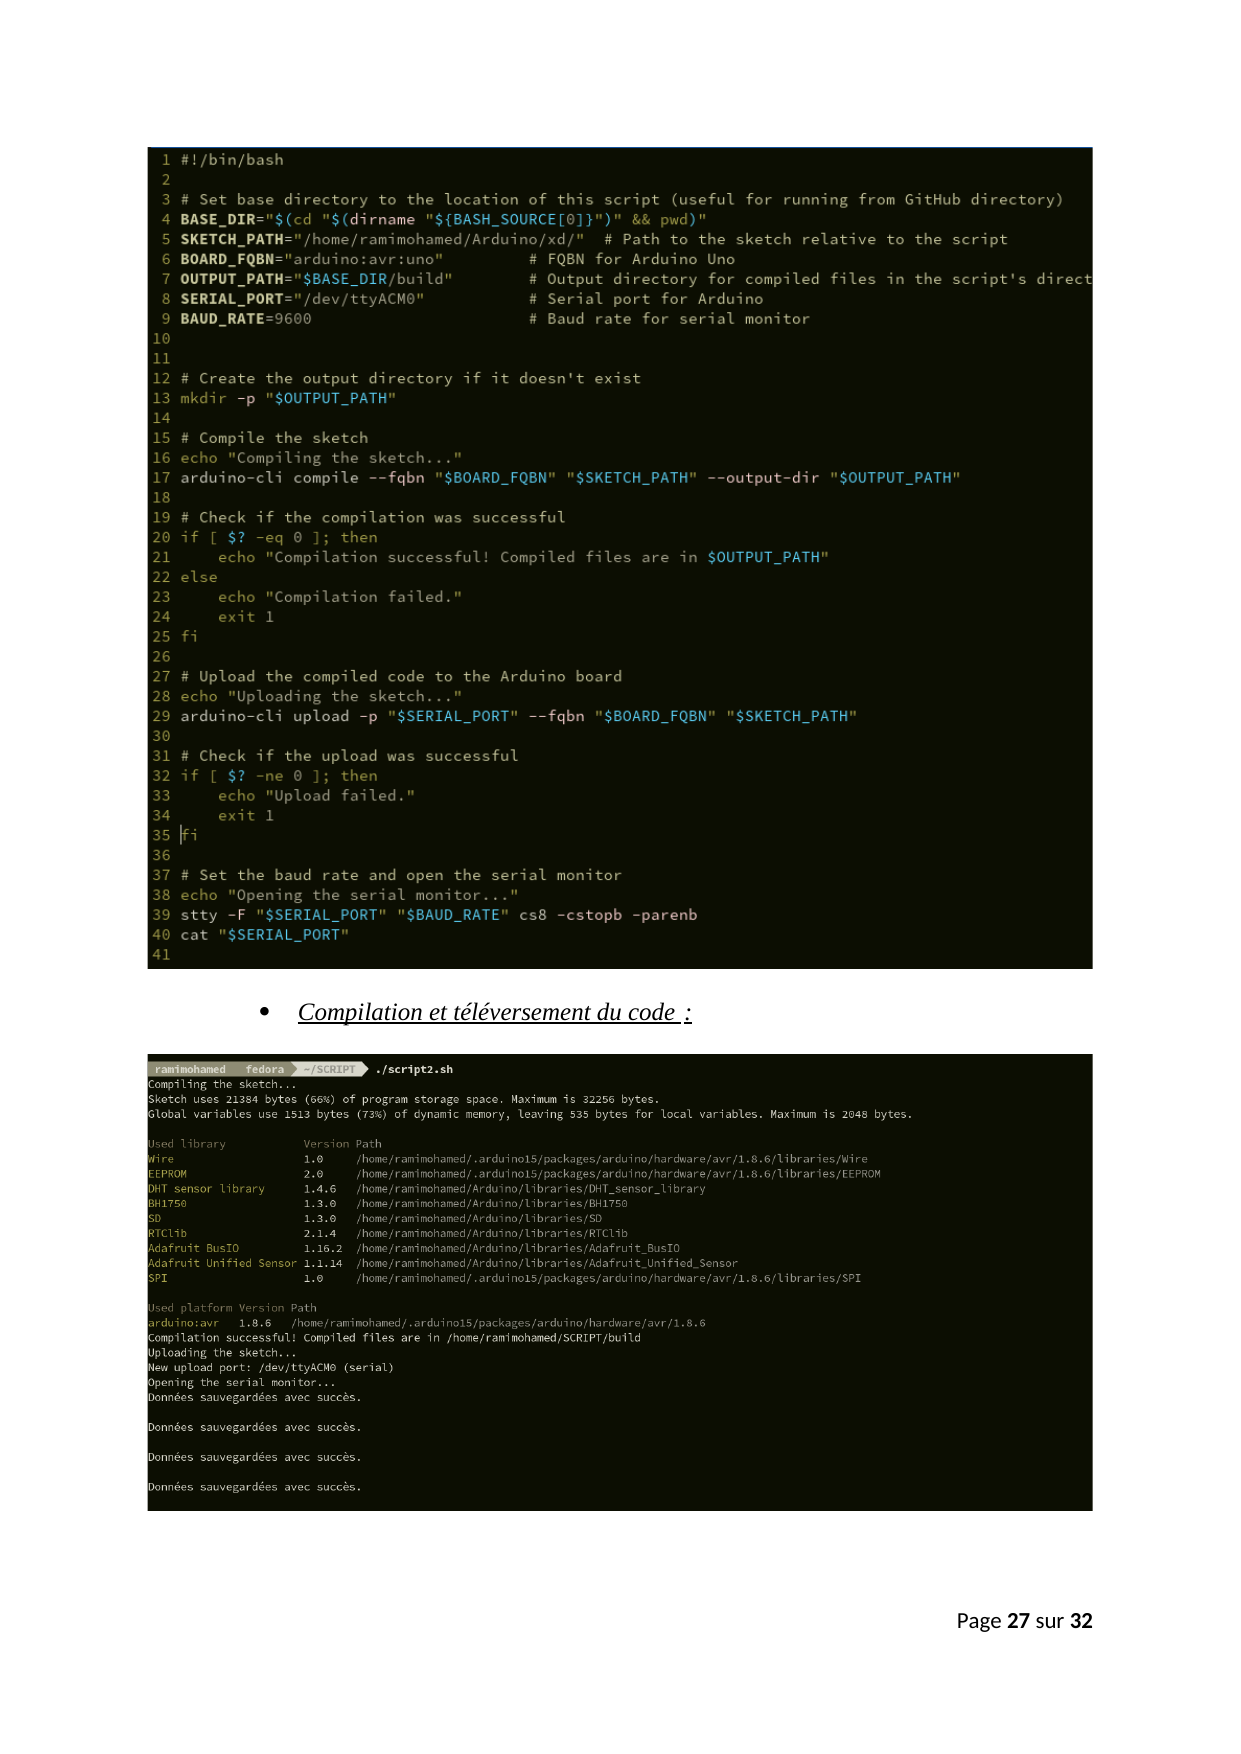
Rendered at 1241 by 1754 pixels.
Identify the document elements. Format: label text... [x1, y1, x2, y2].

list Compilation et téléversement du code : [260, 997, 1093, 1026]
